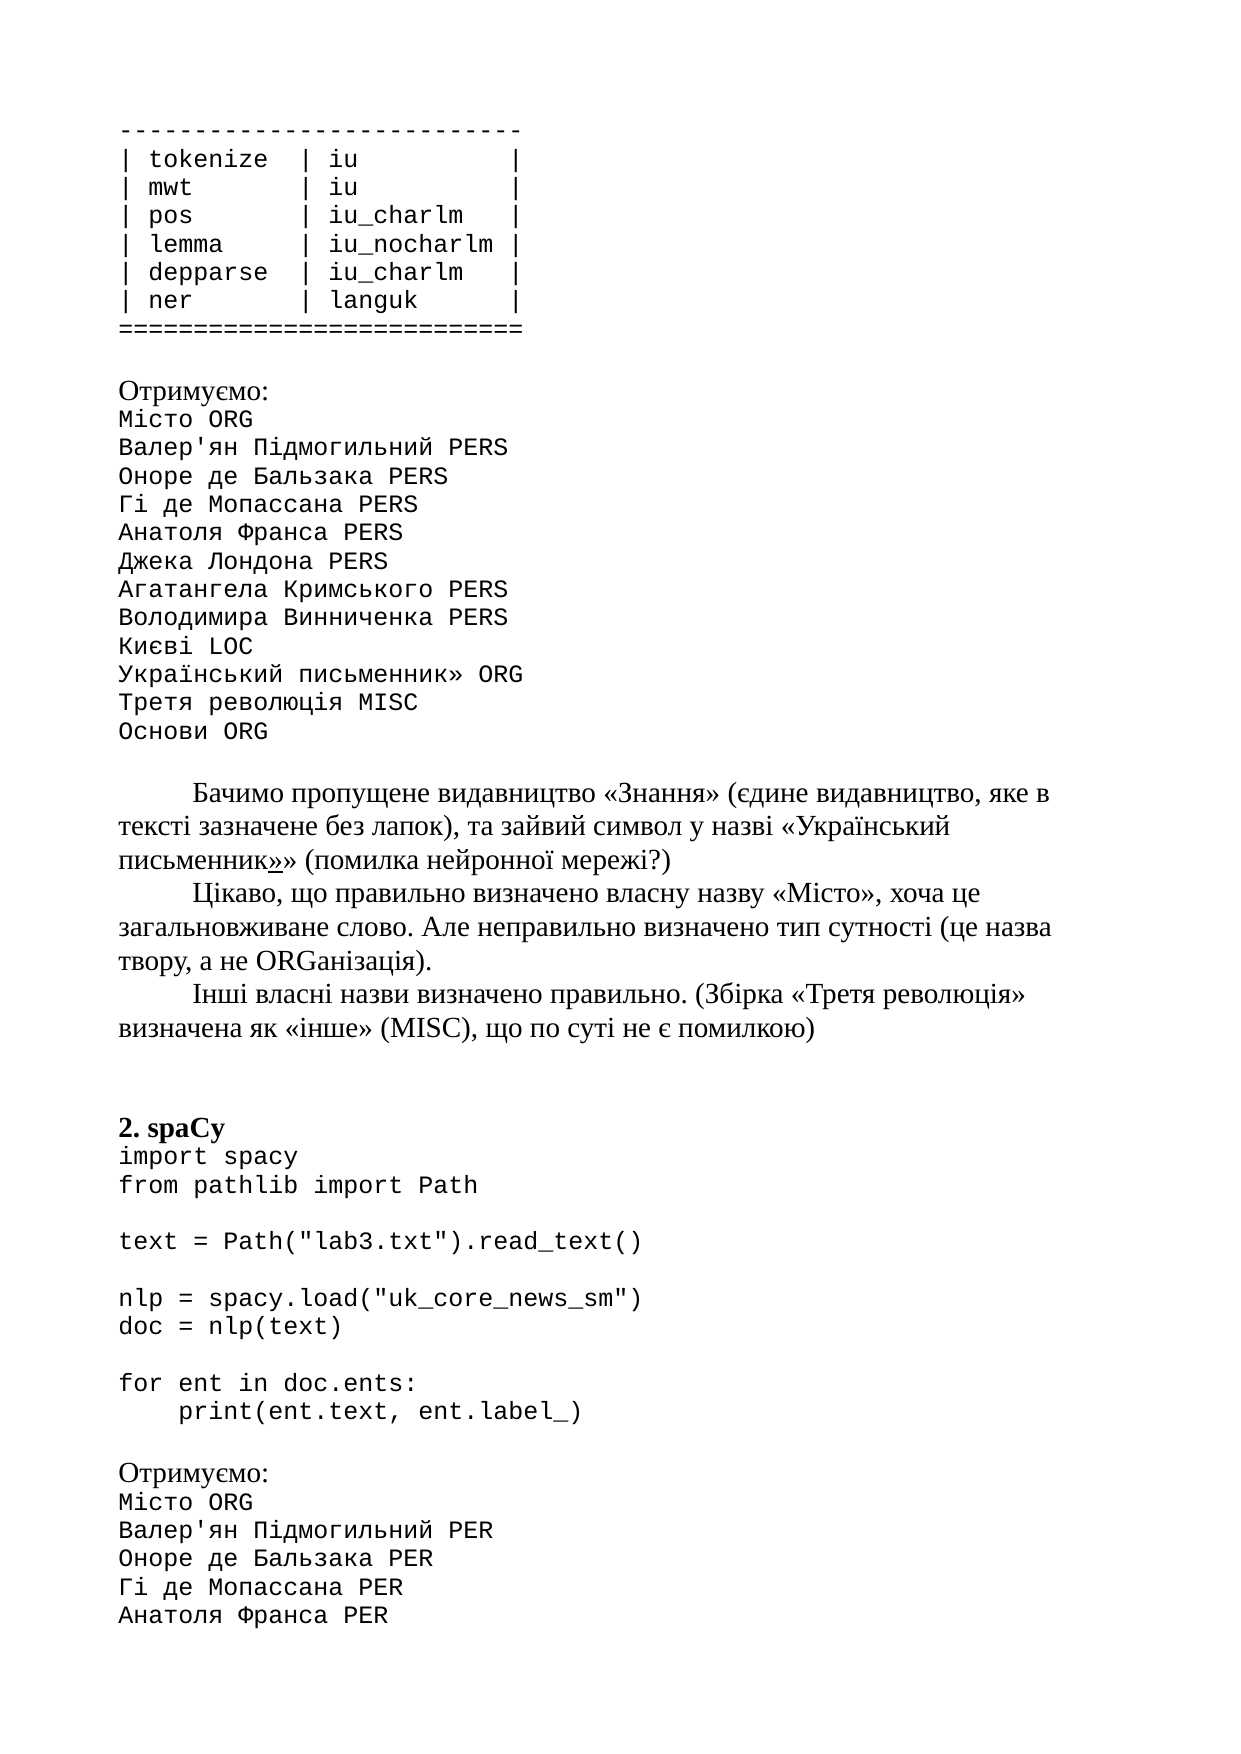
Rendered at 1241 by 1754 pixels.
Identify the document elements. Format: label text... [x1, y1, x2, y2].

text Джека Лондона PERS [118, 548, 1122, 577]
text import spacy [118, 1144, 1122, 1172]
text text = Path("lab3.txt").read_text() [118, 1229, 1122, 1257]
text Отримуємо: [118, 1456, 1122, 1489]
text from pathlib import Path [118, 1172, 1122, 1201]
text Третя революція MISC [118, 690, 1122, 718]
text Анатоля Франса PER [118, 1602, 1122, 1631]
text Інші власні назви визначено правильно. (Збірка «Третя революція» визначена як «інше» (MISC), що по суті не є помилкою) [118, 976, 1122, 1043]
text Цікаво, що правильно визначено власну назву «Місто», хоча це загальновживане слово. Але неправильно визначено тип сутності (це назва твору, а не ORGанізація). [118, 876, 1122, 976]
text 2. spaCy [118, 1110, 1122, 1144]
text =========================== [118, 316, 1122, 345]
text Основи ORG [118, 718, 1122, 747]
text Місто ORG [118, 407, 1122, 435]
text Валер'ян Підмогильний PERS [118, 435, 1122, 463]
text for ent in doc.ents: [118, 1371, 1122, 1399]
text --------------------------- [118, 118, 1122, 146]
text Гі де Мопассана PER [118, 1574, 1122, 1602]
text Валер'ян Підмогильний PER [118, 1517, 1122, 1546]
text Отримуємо: [118, 373, 1122, 407]
text | ner | languk | [118, 288, 1122, 316]
text nlp = spacy.load("uk_core_news_sm") [118, 1286, 1122, 1314]
text print(ent.text, ent.label_) [118, 1399, 1122, 1427]
text Анатоля Франса PERS [118, 520, 1122, 548]
text Оноре де Бальзака PERS [118, 463, 1122, 492]
text | tokenize | iu | [118, 146, 1122, 175]
text Місто ORG [118, 1489, 1122, 1517]
text Володимира Винниченка PERS [118, 605, 1122, 633]
text Агатангела Кримського PERS [118, 577, 1122, 605]
text Український письменник» ORG [118, 662, 1122, 690]
text | lemma | iu_nocharlm | [118, 231, 1122, 260]
text Оноре де Бальзака PER [118, 1546, 1122, 1574]
text | mwt | iu | [118, 175, 1122, 203]
text | depparse | iu_charlm | [118, 260, 1122, 288]
text Бачимо пропущене видавництво «Знання» (єдине видавництво, яке в тексті зазначене без лапок), та зайвий символ у назві «Український письменник»» (помилка нейронної мережі?) [118, 775, 1122, 876]
text Гі де Мопассана PERS [118, 492, 1122, 520]
text doc = nlp(text) [118, 1314, 1122, 1342]
text Києві LOC [118, 633, 1122, 662]
text | pos | iu_charlm | [118, 203, 1122, 231]
